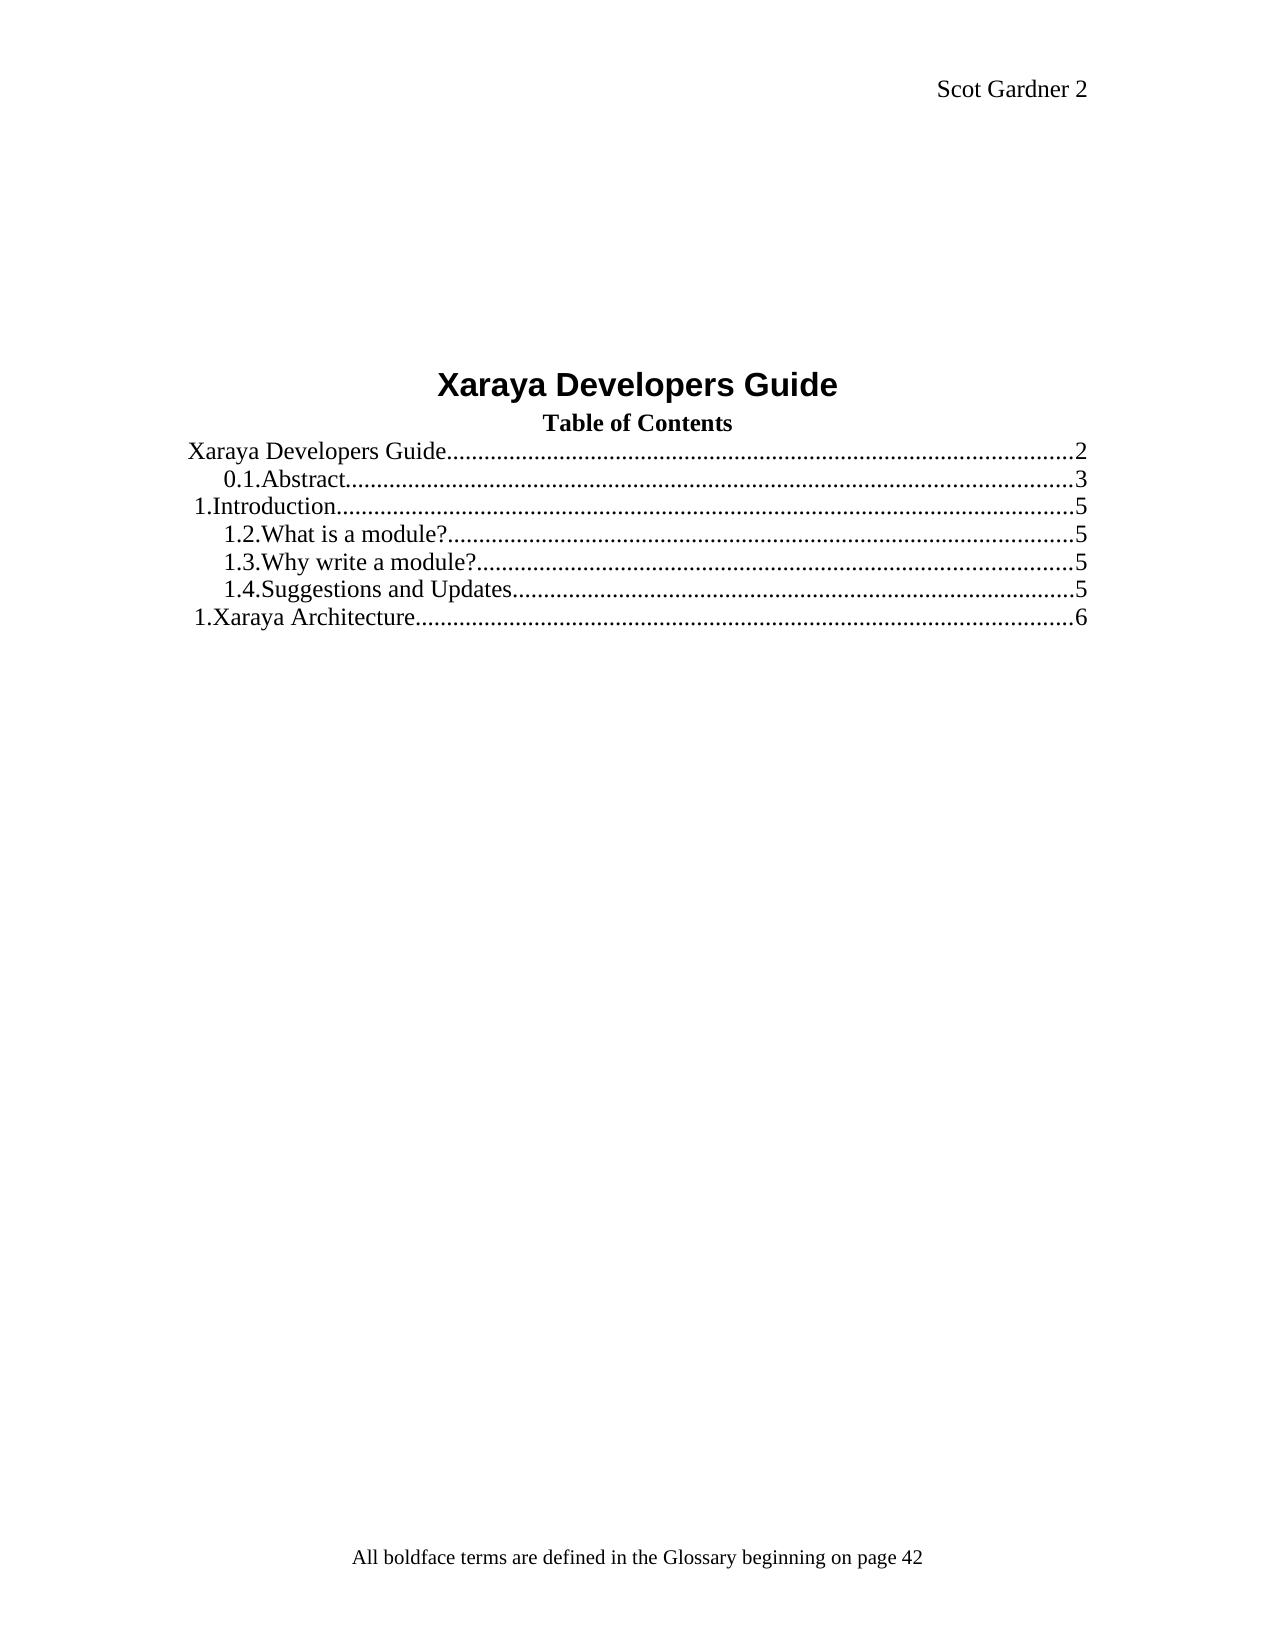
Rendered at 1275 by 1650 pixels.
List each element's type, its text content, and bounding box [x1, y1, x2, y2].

text 1.2.What is a module? 5 [217, 520, 1087, 548]
text 1.4.Suggestions and Updates 5 [217, 576, 1087, 603]
text Table of Contents [187, 409, 1087, 437]
text 1.Xaraya Architecture 6 [187, 603, 1087, 631]
text 0.1.Abstract 3 [217, 465, 1087, 492]
text Xaraya Developers Guide 2 [187, 437, 1087, 465]
text 1.3.Why write a module? 5 [217, 548, 1087, 576]
subtitle Xaraya Developers Guide [187, 366, 1087, 403]
text 1.Introduction 5 [187, 492, 1087, 520]
